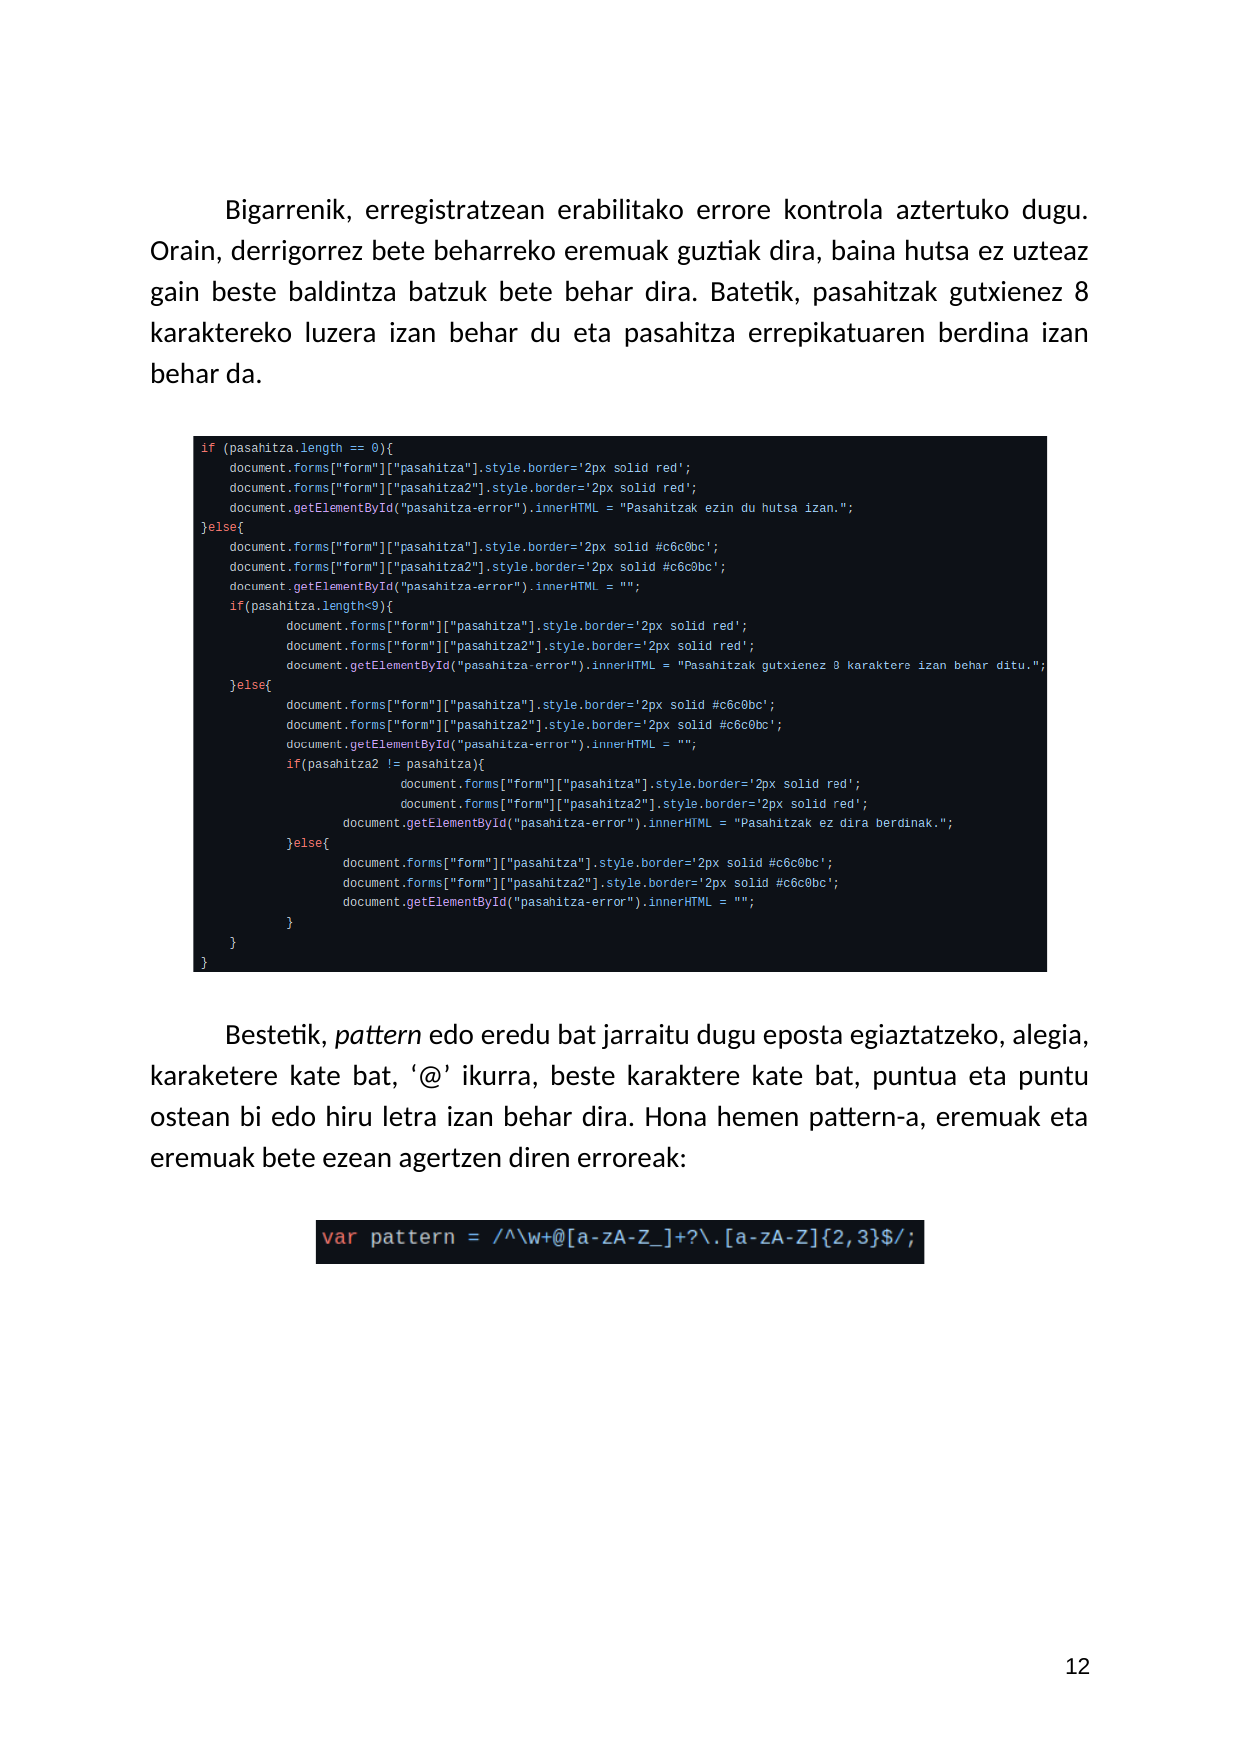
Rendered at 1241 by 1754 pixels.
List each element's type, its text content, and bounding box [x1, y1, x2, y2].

text Bigarrenik, erregistratzean erabilitako errore kontrola aztertuko dugu. Orain, derrigorrez bete beharreko eremuak guztiak dira, baina hutsa ez uzteaz gain beste baldintza batzuk bete behar dira. Batetik, pasahitzak gutxienez 8 karaktereko luzera izan behar du eta pasahitza errepikatuaren berdina izan behar da. [150, 191, 1090, 390]
picture [193, 436, 1048, 972]
text Bestetik, pattern edo eredu bat jarraitu dugu eposta egiaztatzeko, alegia, karaketere kate bat, ‘@’ ikurra, beste karaktere kate bat, puntua eta puntu ostean bi edo hiru letra izan behar dira. Hona hemen pattern-a, eremuak eta eremuak bete ezean agertzen diren erroreak: [150, 1016, 1090, 1174]
picture [315, 1220, 925, 1264]
